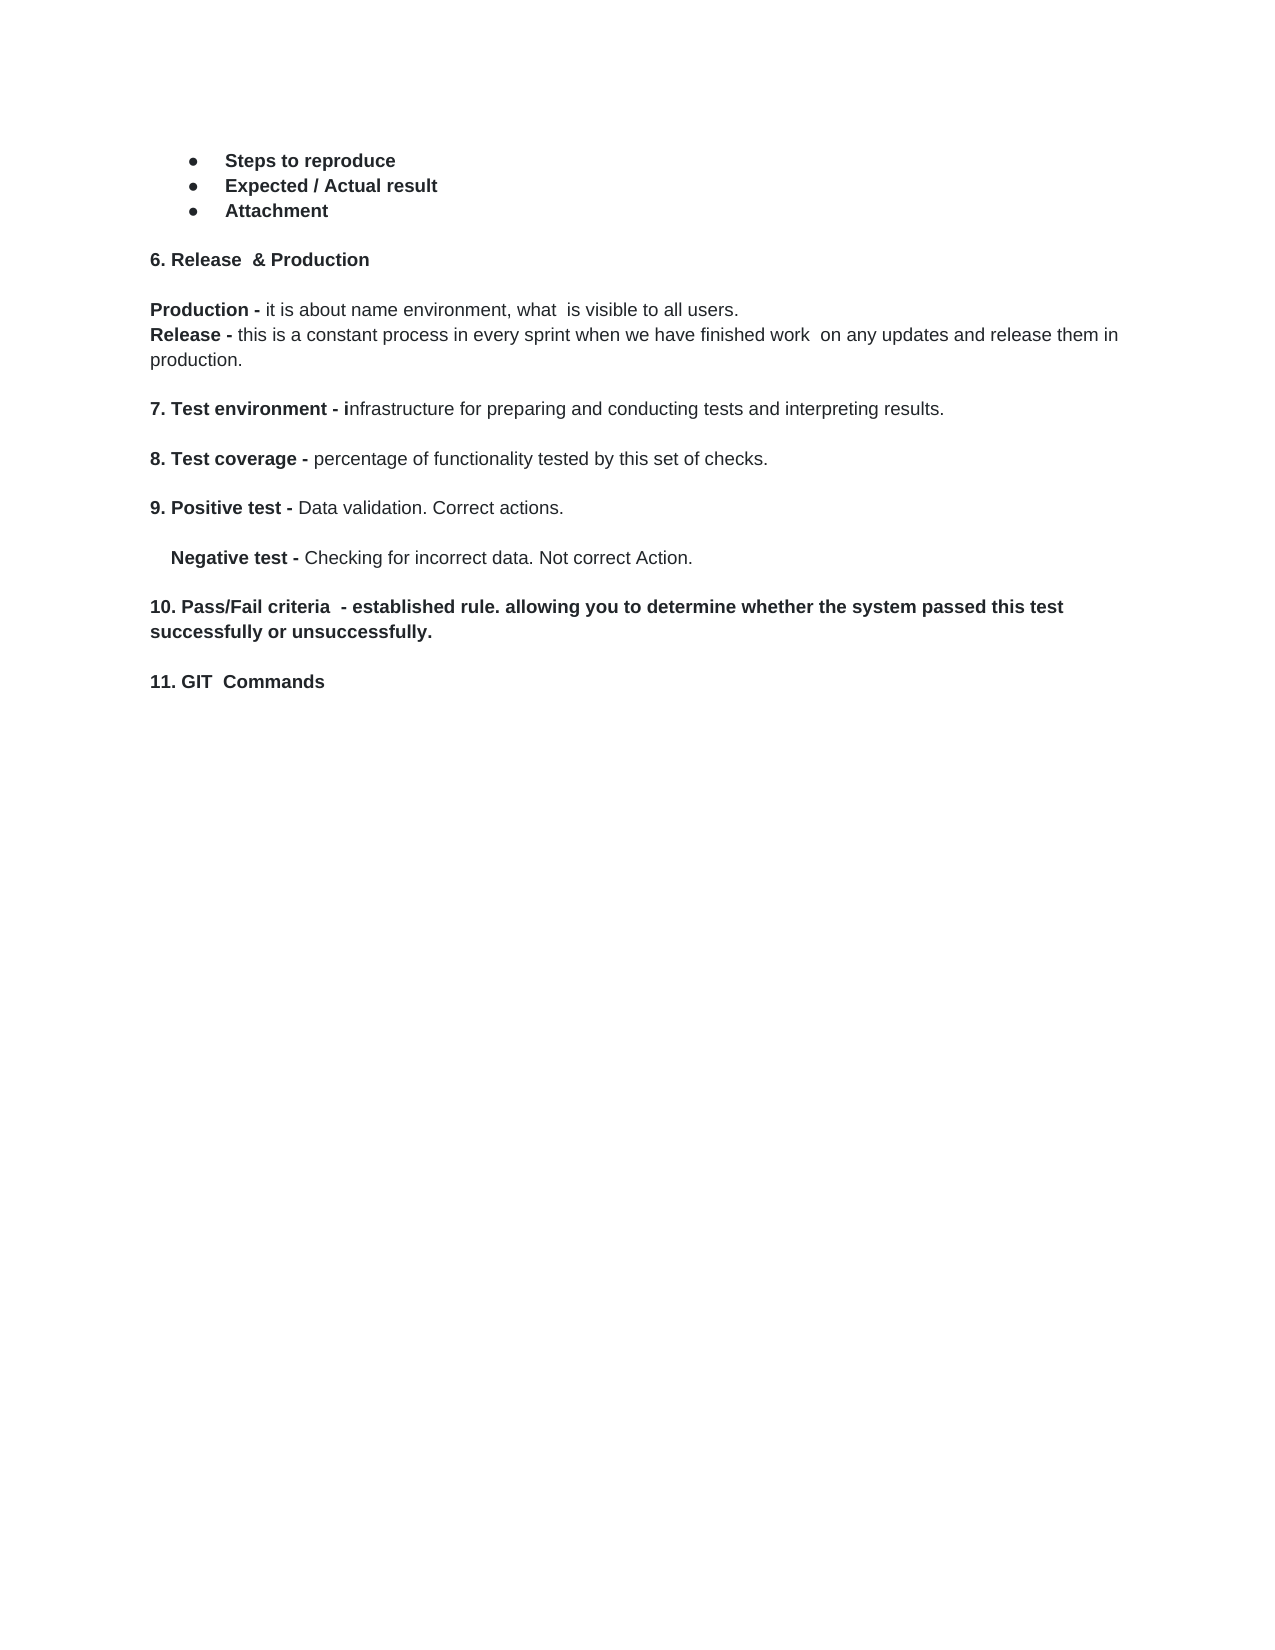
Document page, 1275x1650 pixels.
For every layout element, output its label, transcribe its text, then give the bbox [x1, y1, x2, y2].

list Attachment [187, 199, 1125, 221]
text 8. Test coverage - percentage of functionality tested by this set of checks. [150, 447, 1125, 469]
text Negative test - Checking for incorrect data. Not correct Action. [150, 547, 1125, 568]
list Expected / Actual result [187, 175, 1125, 196]
text 10. Pass/Fail criteria - established rule. allowing you to determine whether the system passed this test successfully or unsuccessfully. [150, 596, 1125, 643]
list Steps to reproduce [187, 150, 1125, 172]
text Release - this is a constant process in every sprint when we have finished work on any updates and release them in production. [150, 323, 1125, 370]
text 9. Positive test - Data validation. Correct actions. [150, 497, 1125, 519]
text Production - it is about name environment, what is visible to all users. [150, 299, 1125, 320]
text 6. Release & Production [150, 249, 1125, 271]
text 7. Test environment - infrastructure for preparing and conducting tests and interpreting results. [150, 398, 1125, 419]
text 11. GIT Commands [150, 671, 1125, 692]
